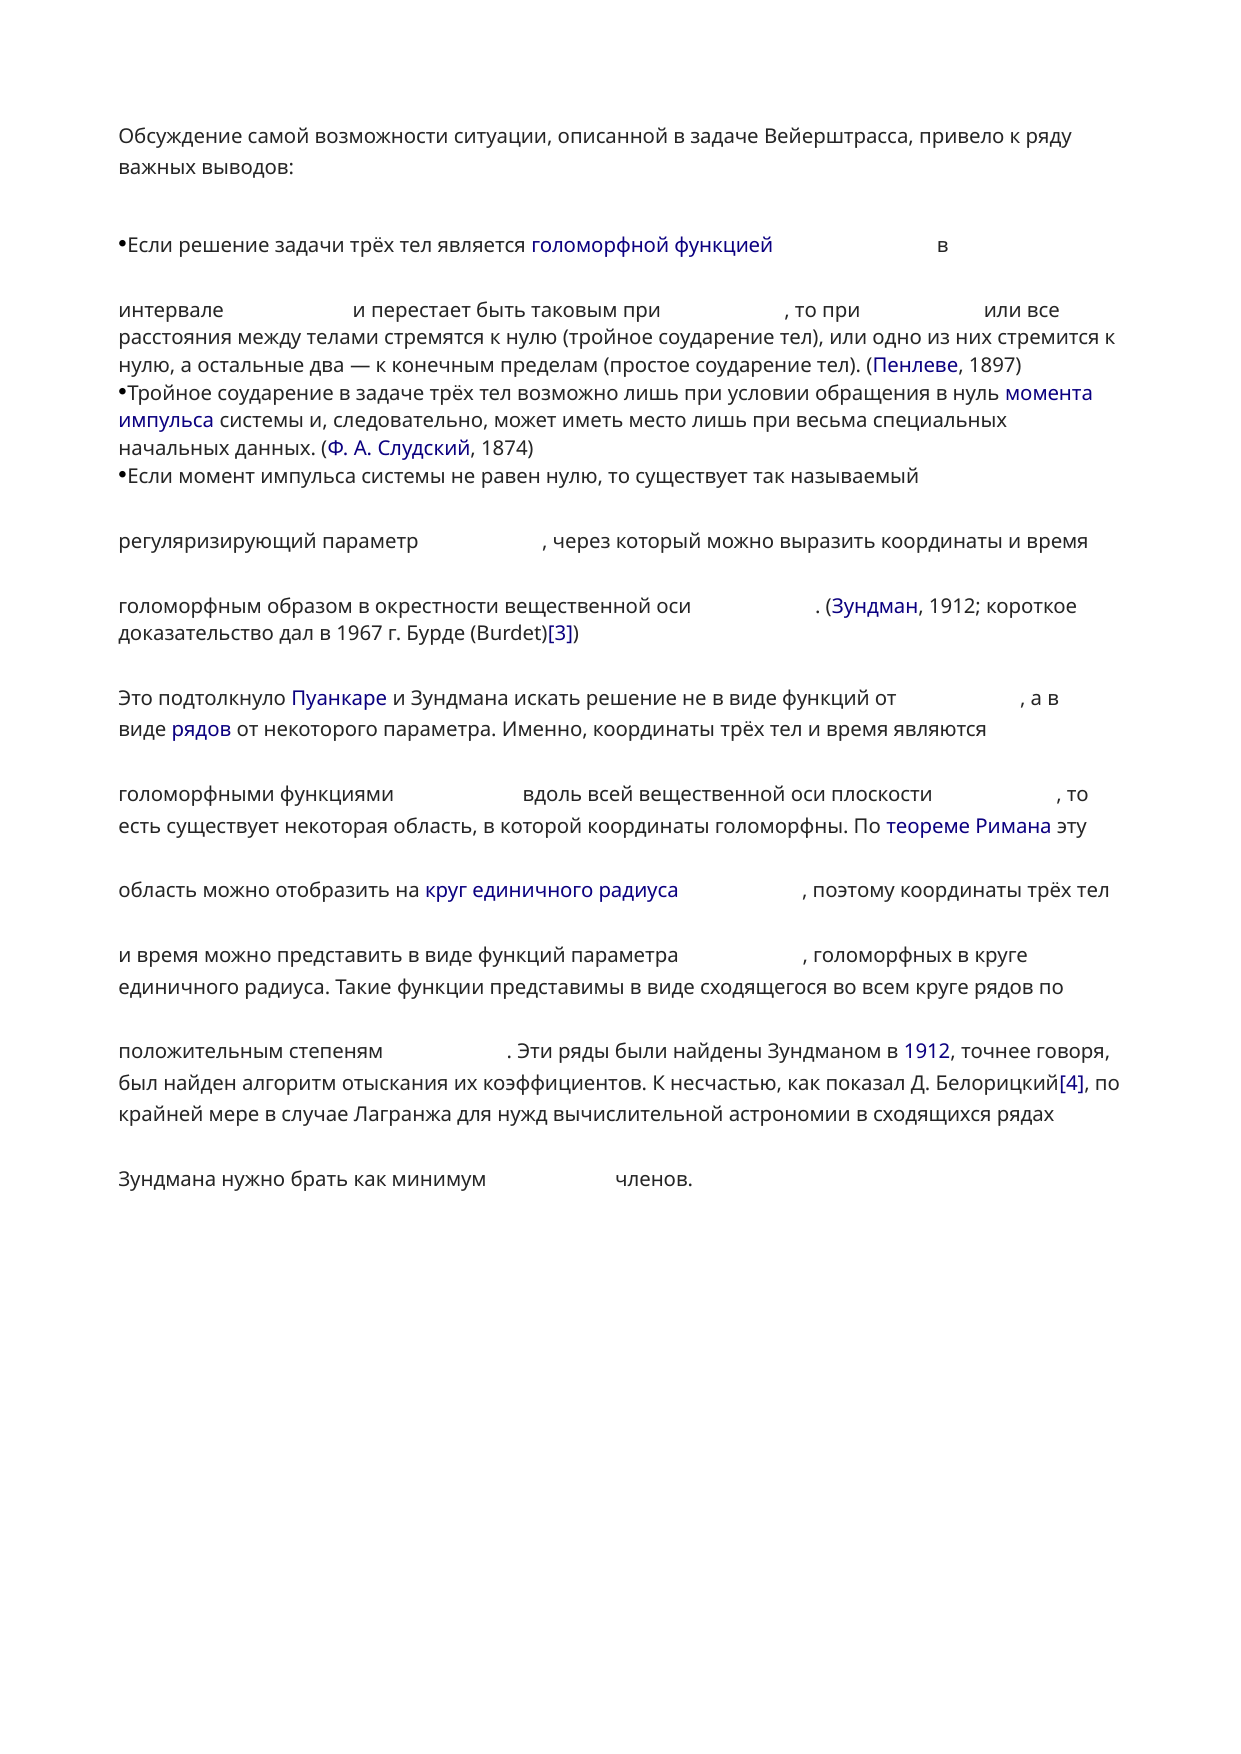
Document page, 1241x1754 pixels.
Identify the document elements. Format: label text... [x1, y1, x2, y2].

list Если решение задачи трёх тел является голоморфной функцией в интервале и перестает быть таковым при , то при или все расстояния между телами стремятся к нулю (тройное соударение тел), или одно из них стремится к нулю, а остальные два — к конечным пределам (простое соударение тел). (Пенлеве, 1897) [118, 193, 1122, 378]
list Если момент импульса системы не равен нулю, то существует так называемый регуляризирующий параметр , через который можно выразить координаты и время голоморфным образом в окрестности вещественной оси . (Зундман, 1912; короткое доказательство дал в 1967 г. Бурде (Burdet)[3]) [118, 461, 1122, 647]
text Обсуждение самой возможности ситуации, описанной в задаче Вейерштрасса, привело к ряду важных выводов: [118, 118, 1122, 181]
text Это подтолкнуло Пуанкаре и Зундмана искать решение не в виде функций от , а в виде рядов от некоторого параметра. Именно, координаты трёх тел и время являются голоморфными функциями вдоль всей вещественной оси плоскости , то есть существует некоторая область, в которой координаты голоморфны. По теореме Римана эту область можно отобразить на круг единичного радиуса , поэтому координаты трёх тел и время можно представить в виде функций параметра , голоморфных в круге единичного радиуса. Такие функции представимы в виде сходящегося во всем круге рядов по положительным степеням . Эти ряды были найдены Зундманом в 1912, точнее говоря, был найден алгоритм отыскания их коэффициентов. К несчастью, как показал Д. Белорицкий[4], по крайней мере в случае Лагранжа для нужд вычислительной астрономии в сходящихся рядах Зундмана нужно брать как минимум членов. [118, 647, 1122, 1192]
list Тройное соударение в задаче трёх тел возможно лишь при условии обращения в нуль момента импульса системы и, следовательно, может иметь место лишь при весьма специальных начальных данных. (Ф. А. Слудский, 1874) [118, 378, 1122, 461]
